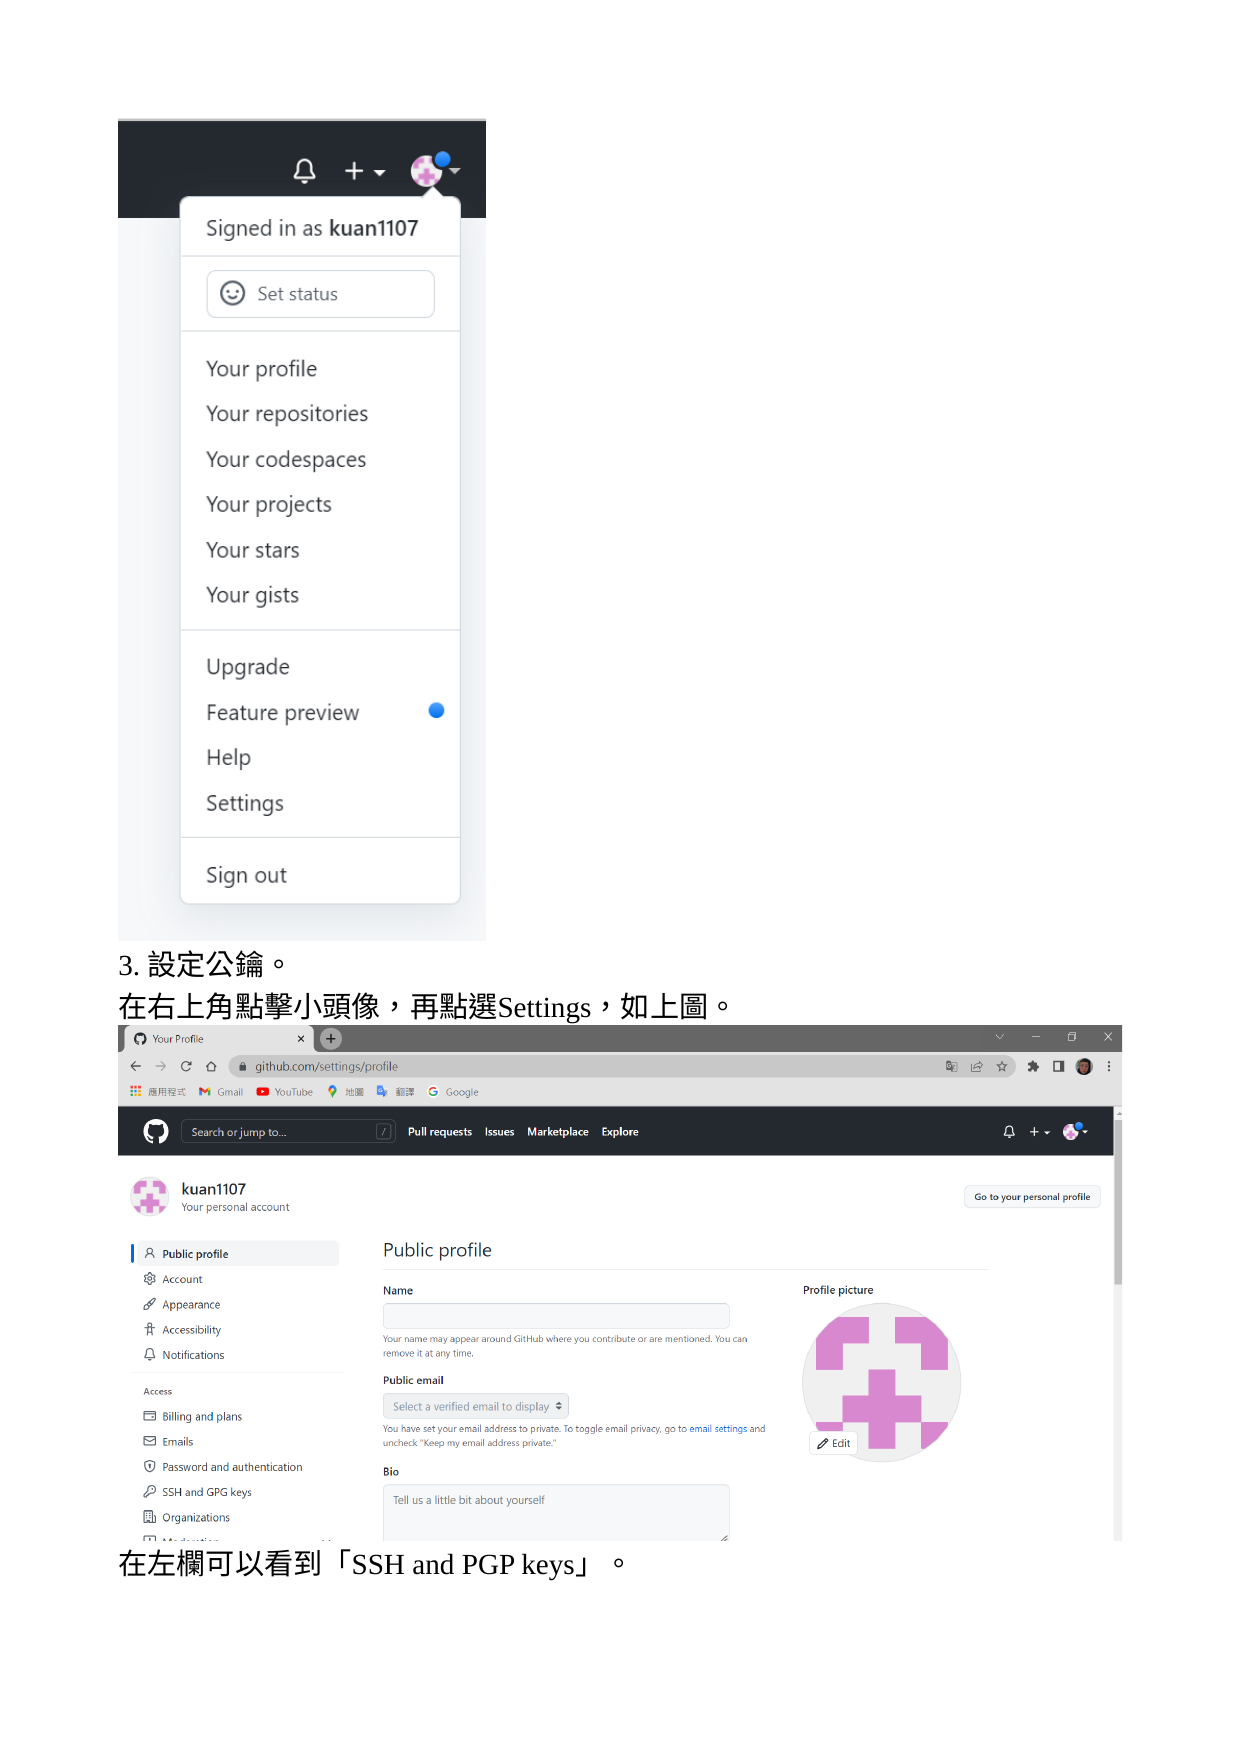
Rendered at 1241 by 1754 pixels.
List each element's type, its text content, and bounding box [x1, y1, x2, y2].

text 在左欄可以看到「SSH and PGP keys」。 [118, 1541, 1122, 1583]
text 在右上角點擊小頭像，再點選Settings，如上圖。 [118, 983, 1122, 1025]
text 3. 設定公鑰。 [118, 941, 1122, 983]
